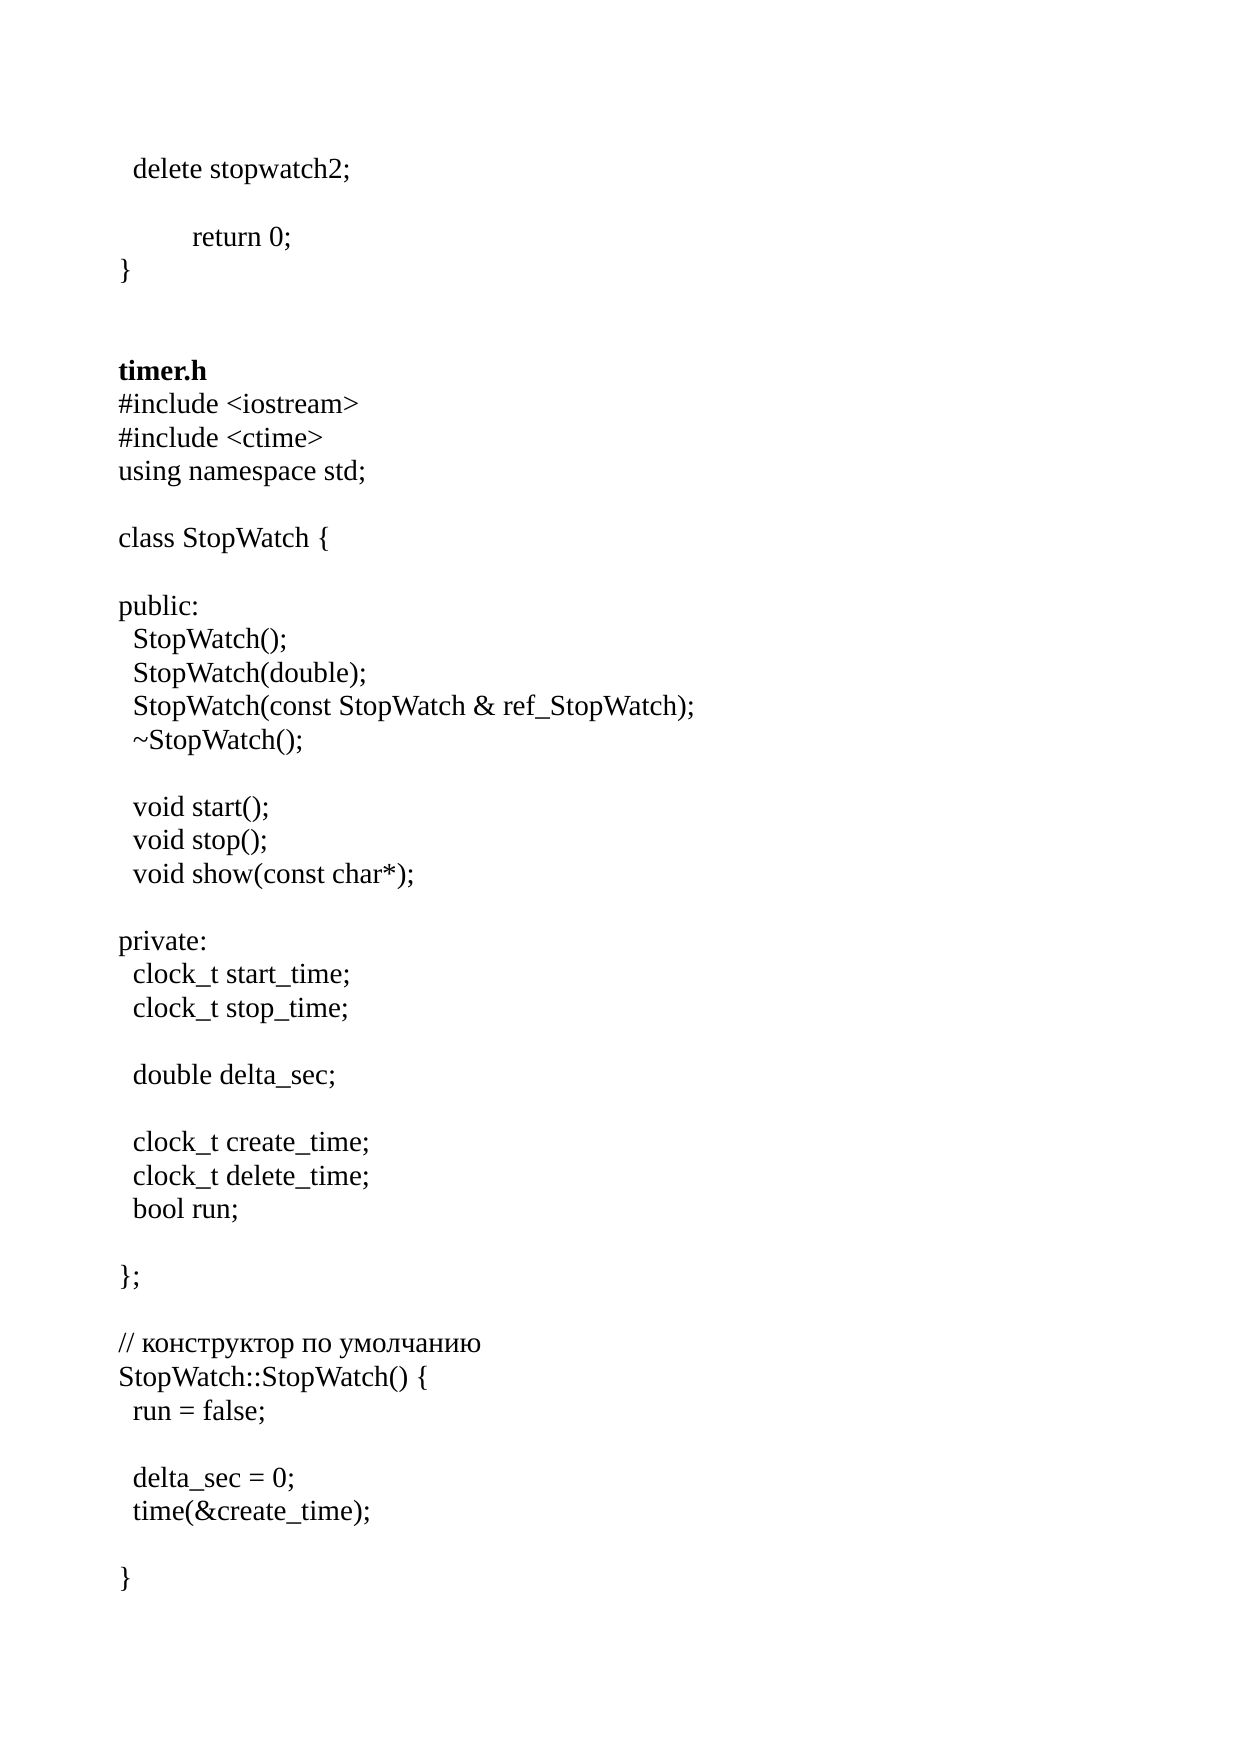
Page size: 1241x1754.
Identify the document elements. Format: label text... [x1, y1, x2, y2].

text using namespace std; [118, 453, 1122, 487]
text delta_sec = 0; [118, 1460, 1122, 1493]
text clock_t create_time; [118, 1124, 1122, 1158]
text #include <iostream> [118, 386, 1122, 420]
text clock_t stop_time; [118, 990, 1122, 1024]
text StopWatch::StopWatch() { [118, 1359, 1122, 1393]
text } [118, 252, 1122, 286]
text timer.h [118, 353, 1122, 386]
text #include <ctime> [118, 420, 1122, 453]
text void start(); [118, 789, 1122, 822]
text void stop(); [118, 822, 1122, 856]
text StopWatch(double); [118, 655, 1122, 688]
text class StopWatch { [118, 521, 1122, 554]
text delete stopwatch2; [118, 152, 1122, 185]
text StopWatch(); [118, 621, 1122, 655]
text clock_t start_time; [118, 957, 1122, 990]
text StopWatch(const StopWatch & ref_StopWatch); [118, 688, 1122, 722]
text ~StopWatch(); [118, 722, 1122, 755]
text double delta_sec; [118, 1057, 1122, 1091]
text } [118, 1560, 1122, 1594]
text public: [118, 588, 1122, 621]
text bool run; [118, 1191, 1122, 1225]
text private: [118, 923, 1122, 957]
text // конструктор по умолчанию [118, 1326, 1122, 1359]
text return 0; [118, 219, 1122, 252]
text run = false; [118, 1393, 1122, 1426]
text clock_t delete_time; [118, 1158, 1122, 1191]
text time(&create_time); [118, 1493, 1122, 1527]
text }; [118, 1258, 1122, 1292]
text void show(const char*); [118, 856, 1122, 889]
